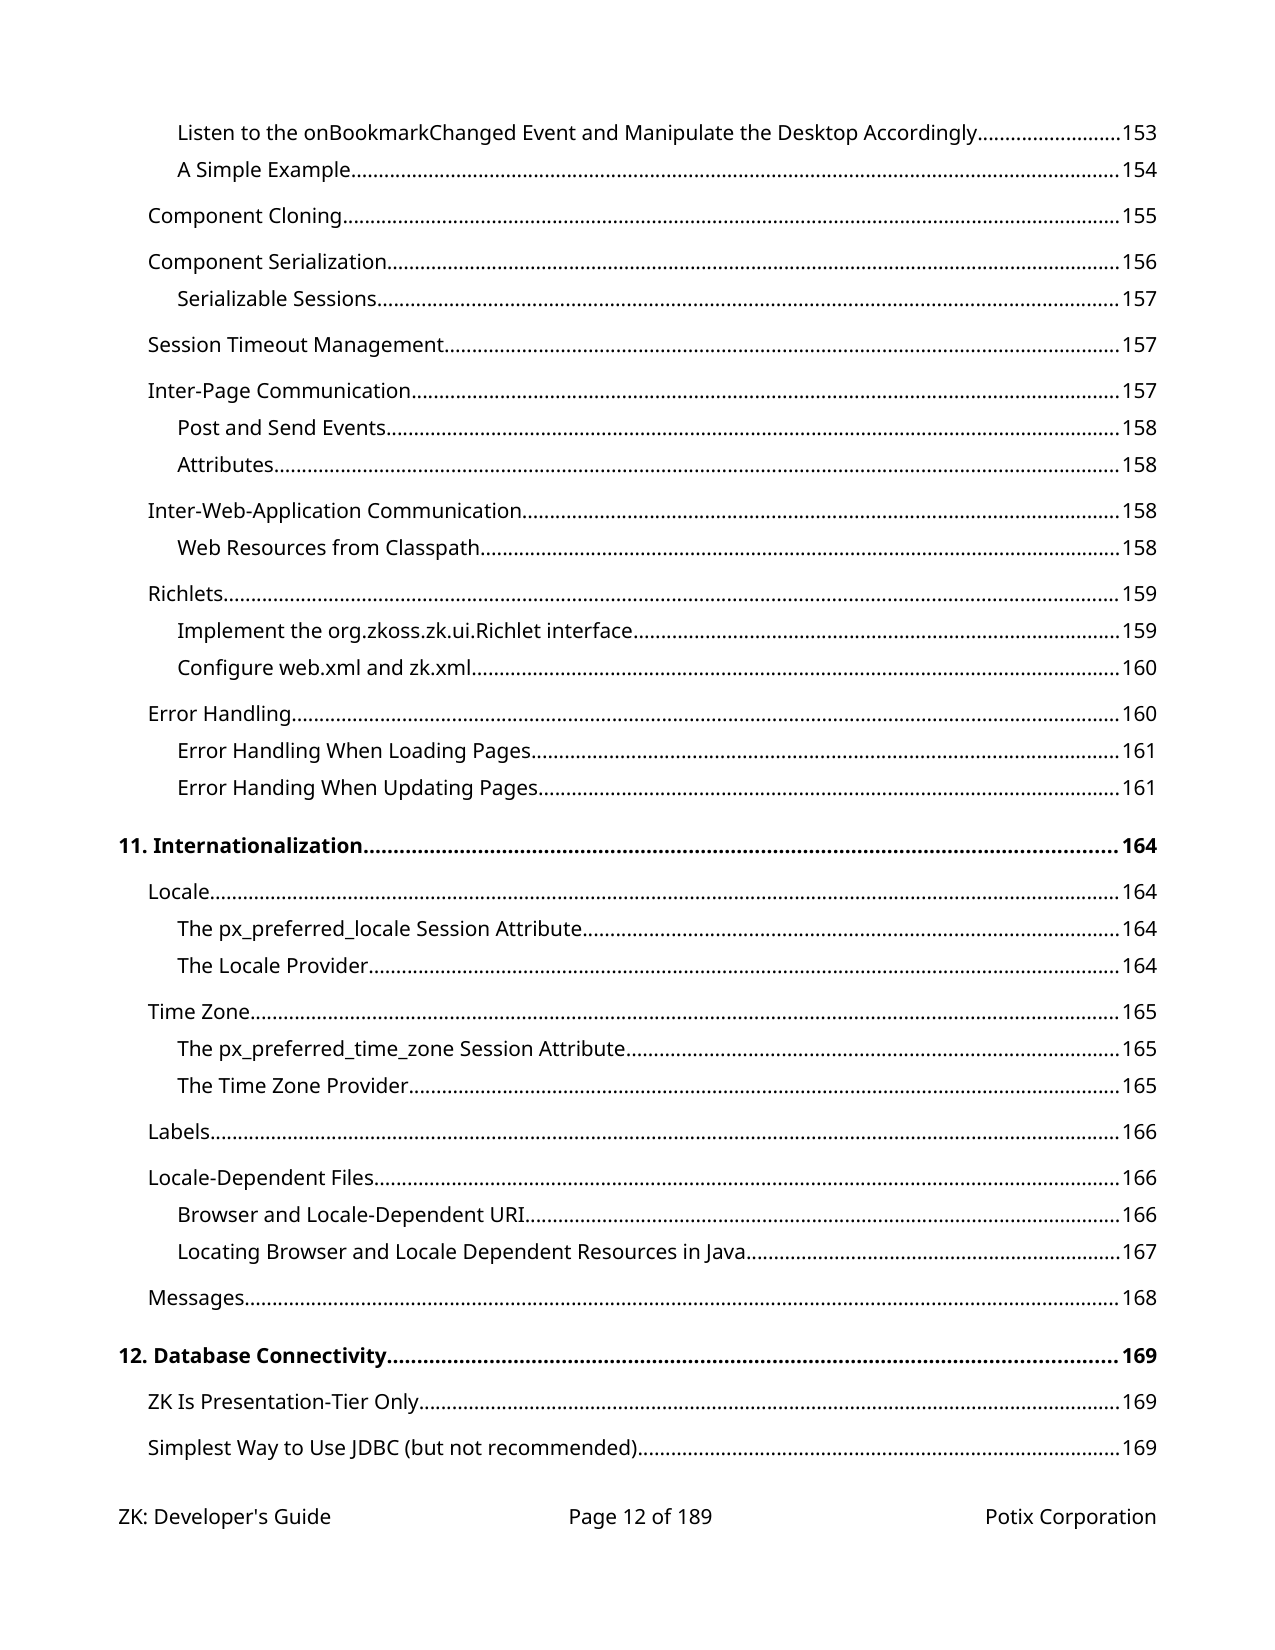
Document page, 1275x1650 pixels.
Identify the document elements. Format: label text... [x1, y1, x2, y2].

text Error Handing When Updating Pages 161 [177, 773, 1157, 802]
text Implement the org.zkoss.zk.ui.Richlet interface 159 [177, 616, 1157, 644]
text Simplest Way to Use JDBC (but not recommended) 169 [148, 1433, 1157, 1461]
text The Locale Provider 164 [177, 951, 1157, 979]
text Inter-Web-Application Communication 158 [148, 496, 1157, 524]
text Messages 168 [148, 1283, 1157, 1312]
text Labels 166 [148, 1117, 1157, 1146]
text ZK Is Presentation-Tier Only 169 [148, 1387, 1157, 1415]
text 11. Internationalization 164 [118, 831, 1157, 859]
text Web Resources from Classpath 158 [177, 533, 1157, 561]
text Component Serialization 156 [148, 247, 1157, 275]
text Serializable Sessions 157 [177, 284, 1157, 312]
text Locale-Dependent Files 166 [148, 1163, 1157, 1191]
text Session Timeout Management 157 [148, 330, 1157, 358]
text Configure web.xml and zk.xml 160 [177, 653, 1157, 682]
text The Time Zone Provider 165 [177, 1071, 1157, 1099]
text The px_preferred_time_zone Session Attribute 165 [177, 1034, 1157, 1062]
text Richlets 159 [148, 579, 1157, 607]
text Inter-Page Communication 157 [148, 376, 1157, 404]
text Browser and Locale-Dependent URI 166 [177, 1200, 1157, 1228]
text The px_preferred_locale Session Attribute 164 [177, 914, 1157, 942]
text Time Zone 165 [148, 997, 1157, 1025]
text Attributes 158 [177, 450, 1157, 478]
text Error Handling When Loading Pages 161 [177, 736, 1157, 764]
text Post and Send Events 158 [177, 413, 1157, 441]
text Listen to the onBookmarkChanged Event and Manipulate the Desktop Accordingly 153 [177, 118, 1157, 146]
text Locale 164 [148, 877, 1157, 905]
text Locating Browser and Locale Dependent Resources in Java 167 [177, 1237, 1157, 1266]
text 12. Database Connectivity 169 [118, 1341, 1157, 1369]
text A Simple Example 154 [177, 155, 1157, 183]
text Error Handling 160 [148, 699, 1157, 727]
text Component Cloning 155 [148, 201, 1157, 229]
